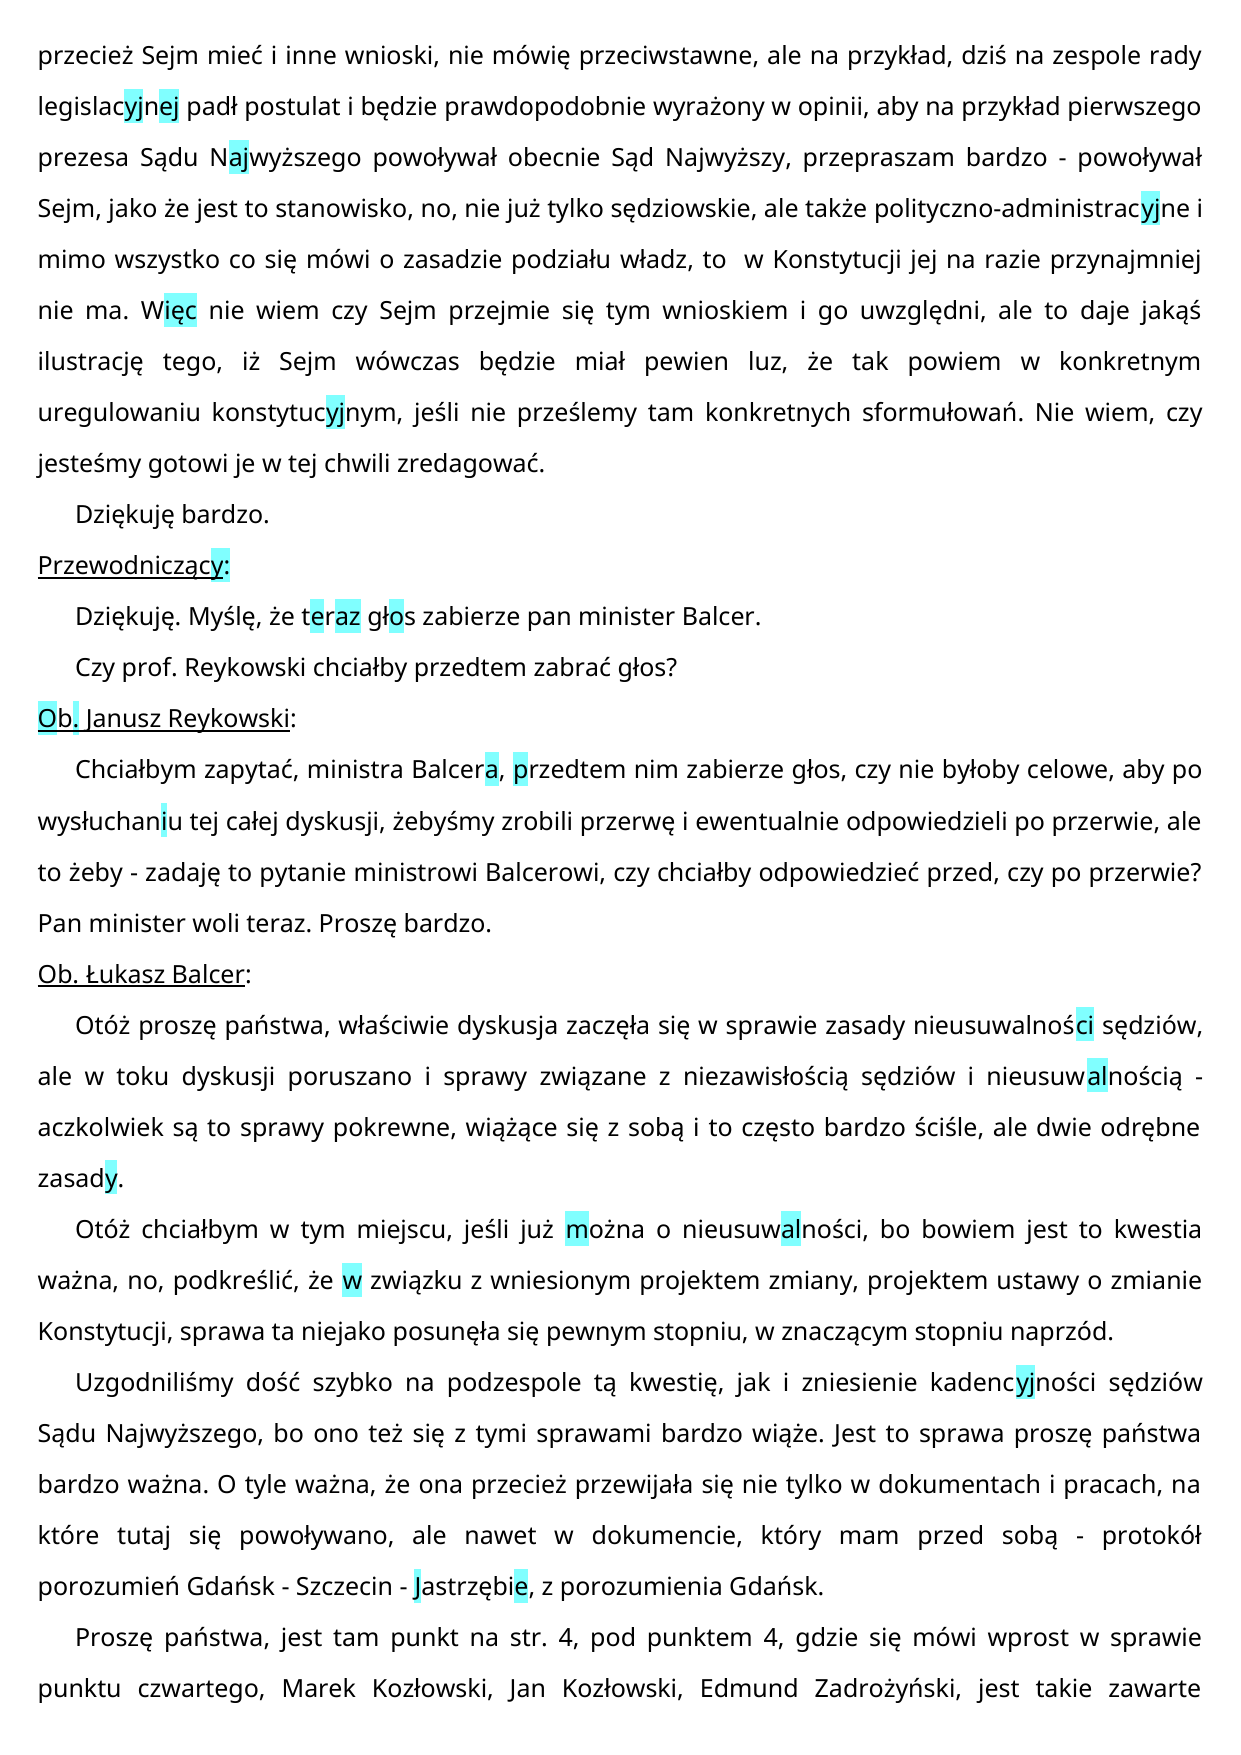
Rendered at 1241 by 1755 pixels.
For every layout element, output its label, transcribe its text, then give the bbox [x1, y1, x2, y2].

text Uzgodniliśmy dość szybko na podzespole tą kwestię, jak i zniesienie kadencyjności sędziów Sądu Najwyższego, bo ono też się z tymi sprawami bardzo wiąże. Jest to sprawa proszę państwa bardzo ważna. O tyle ważna, że ona przecież przewijała się nie tylko w dokumentach i pracach, na które tutaj się powoływano, ale nawet w dokumencie, który mam przed sobą - protokół porozumień Gdańsk - Szczecin - Jastrzębie, z porozumienia Gdańsk. [37, 1364, 1203, 1603]
text Ob. Janusz Reykowski: [37, 701, 1203, 735]
text Dziękuję. Myślę, że teraz głos zabierze pan minister Balcer. [37, 599, 1203, 633]
text Chciałbym zapytać, ministra Balcera, przedtem nim zabierze głos, czy nie byłoby celowe, aby po wysłuchaniu tej całej dyskusji, żebyśmy zrobili przerwę i ewentualnie odpowiedzieli po przerwie, ale to żeby - zadaję to pytanie ministrowi Balcerowi, czy chciałby odpowiedzieć przed, czy po przerwie? Pan minister woli teraz. Proszę bardzo. [37, 752, 1203, 939]
text Dziękuję bardzo. [37, 497, 1203, 531]
text Otóż proszę państwa, właściwie dyskusja zaczęła się w sprawie zasady nieusuwalności sędziów, ale w toku dyskusji poruszano i sprawy związane z niezawisłością sędziów i nieusuwalnością - aczkolwiek są to sprawy pokrewne, wiążące się z sobą i to często bardzo ściśle, ale dwie odrębne zasady. [37, 1007, 1203, 1194]
text przecież Sejm mieć i inne wnioski, nie mówię przeciwstawne, ale na przykład, dziś na zespole rady legislacyjnej padł postulat i będzie prawdopodobnie wyrażony w opinii, aby na przykład pierwszego prezesa Sądu Najwyższego powoływał obecnie Sąd Najwyższy, przepraszam bardzo - powoływał Sejm, jako że jest to stanowisko, no, nie już tylko sędziowskie, ale także polityczno-administracyjne i mimo wszystko co się mówi o zasadzie podziału władz, to w Konstytucji jej na razie przynajmniej nie ma. Więc nie wiem czy Sejm przejmie się tym wnioskiem i go uwzględni, ale to daje jakąś ilustrację tego, iż Sejm wówczas będzie miał pewien luz, że tak powiem w konkretnym uregulowaniu konstytucyjnym, jeśli nie prześlemy tam konkretnych sformułowań. Nie wiem, czy jesteśmy gotowi je w tej chwili zredagować. [37, 37, 1203, 480]
text Proszę państwa, jest tam punkt na str. 4, pod punktem 4, gdzie się mówi wprost w sprawie punktu czwartego, Marek Kozłowski, Jan Kozłowski, Edmund Zadrożyński, jest takie zawarte [37, 1620, 1203, 1705]
text Otóż chciałbym w tym miejscu, jeśli już można o nieusuwalności, bo bowiem jest to kwestia ważna, no, podkreślić, że w związku z wniesionym projektem zmiany, projektem ustawy o zmianie Konstytucji, sprawa ta niejako posunęła się pewnym stopniu, w znaczącym stopniu naprzód. [37, 1211, 1203, 1348]
text Przewodniczący: [37, 548, 1203, 582]
text Ob. Łukasz Balcer: [37, 956, 1203, 990]
text Czy prof. Reykowski chciałby przedtem zabrać głos? [37, 650, 1203, 684]
